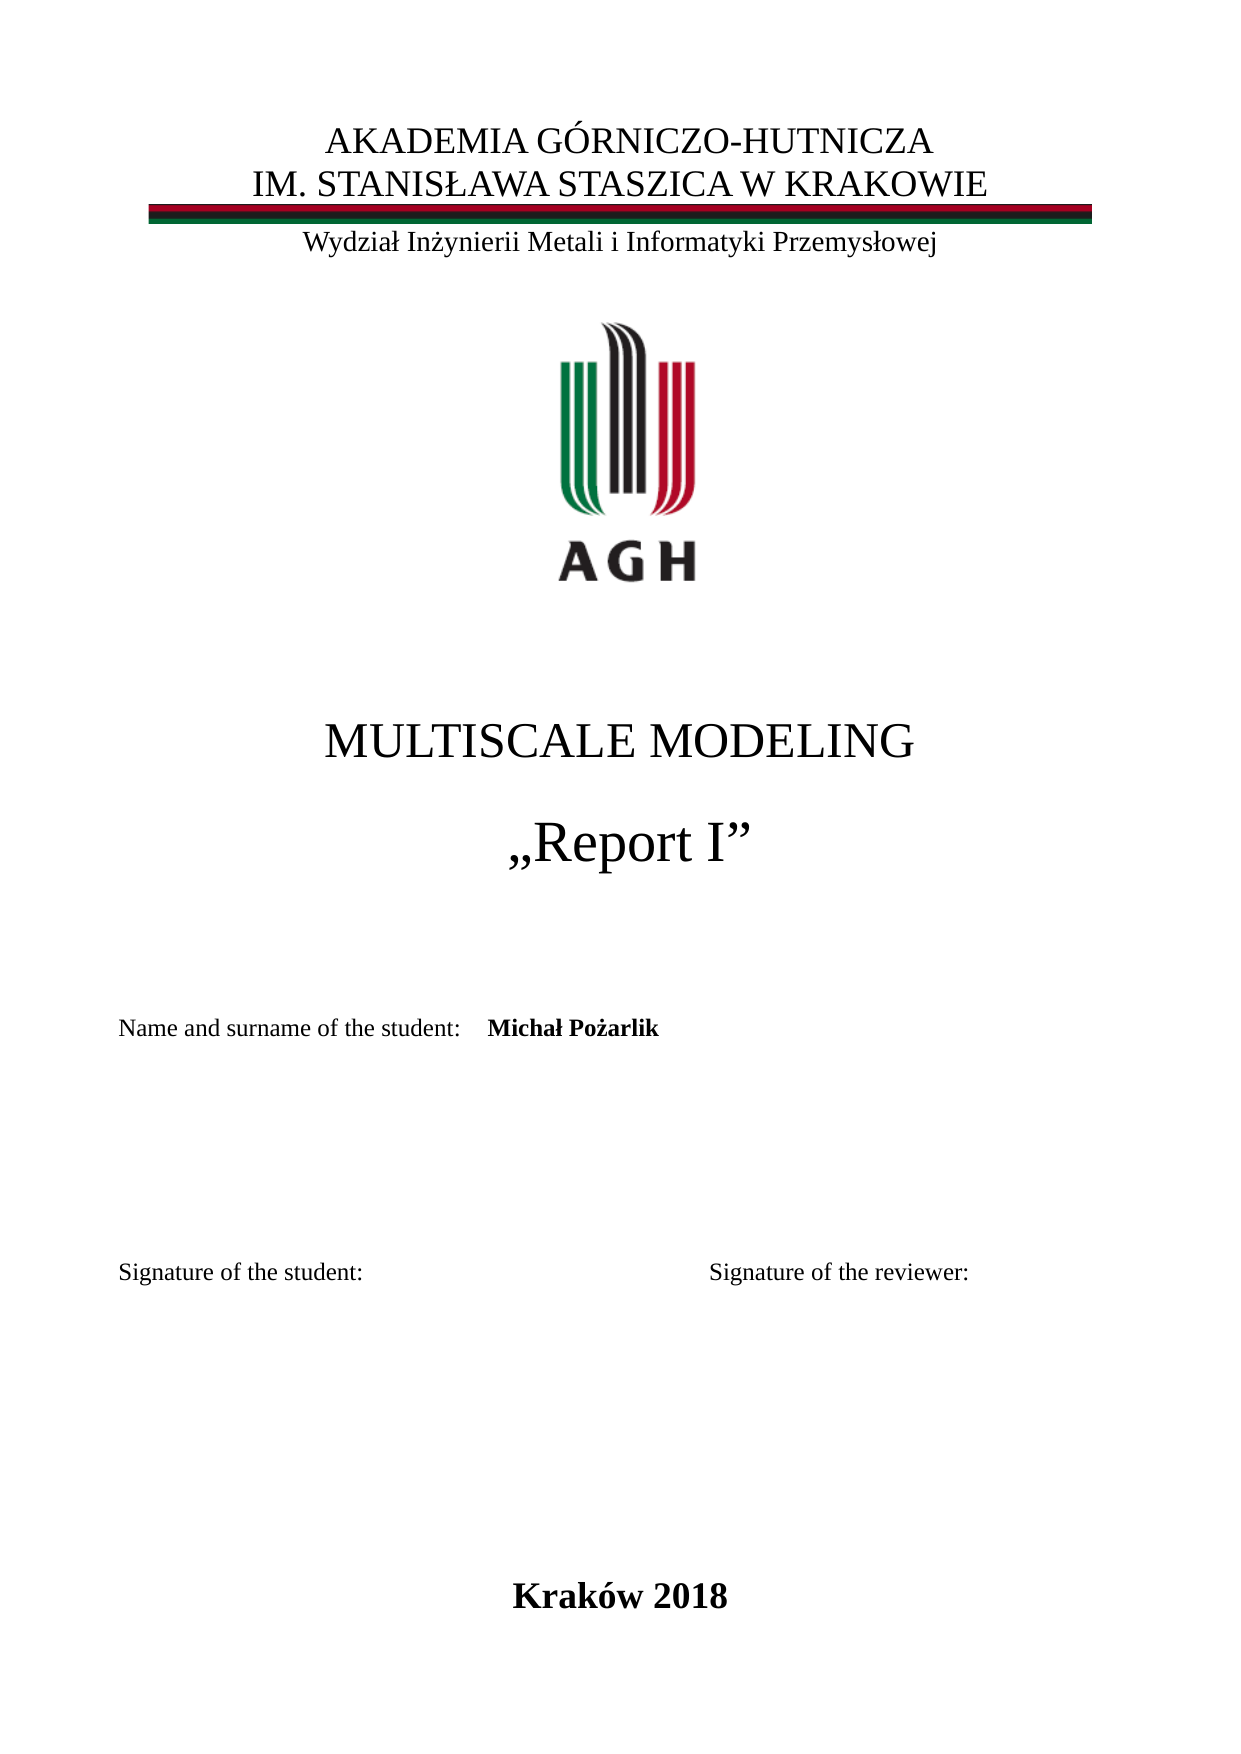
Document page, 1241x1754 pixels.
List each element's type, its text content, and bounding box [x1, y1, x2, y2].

text Wydział Inżynierii Metali i Informatyki Przemysłowej [118, 224, 1122, 257]
text Signature of the student: Signature of the reviewer: [118, 1257, 1122, 1286]
text Kraków 2018 [118, 1573, 1122, 1616]
text AKADEMIA GÓRNICZO-HUTNICZA [118, 118, 1122, 161]
text Name and surname of the student: Michał Pożarlik [118, 1013, 1122, 1041]
picture [148, 204, 1092, 224]
text „Report I” [118, 807, 1141, 874]
text IM. STANISŁAWA STASZICA W KRAKOWIE [118, 161, 1122, 204]
text MULTISCALE MODELING [118, 711, 1122, 768]
